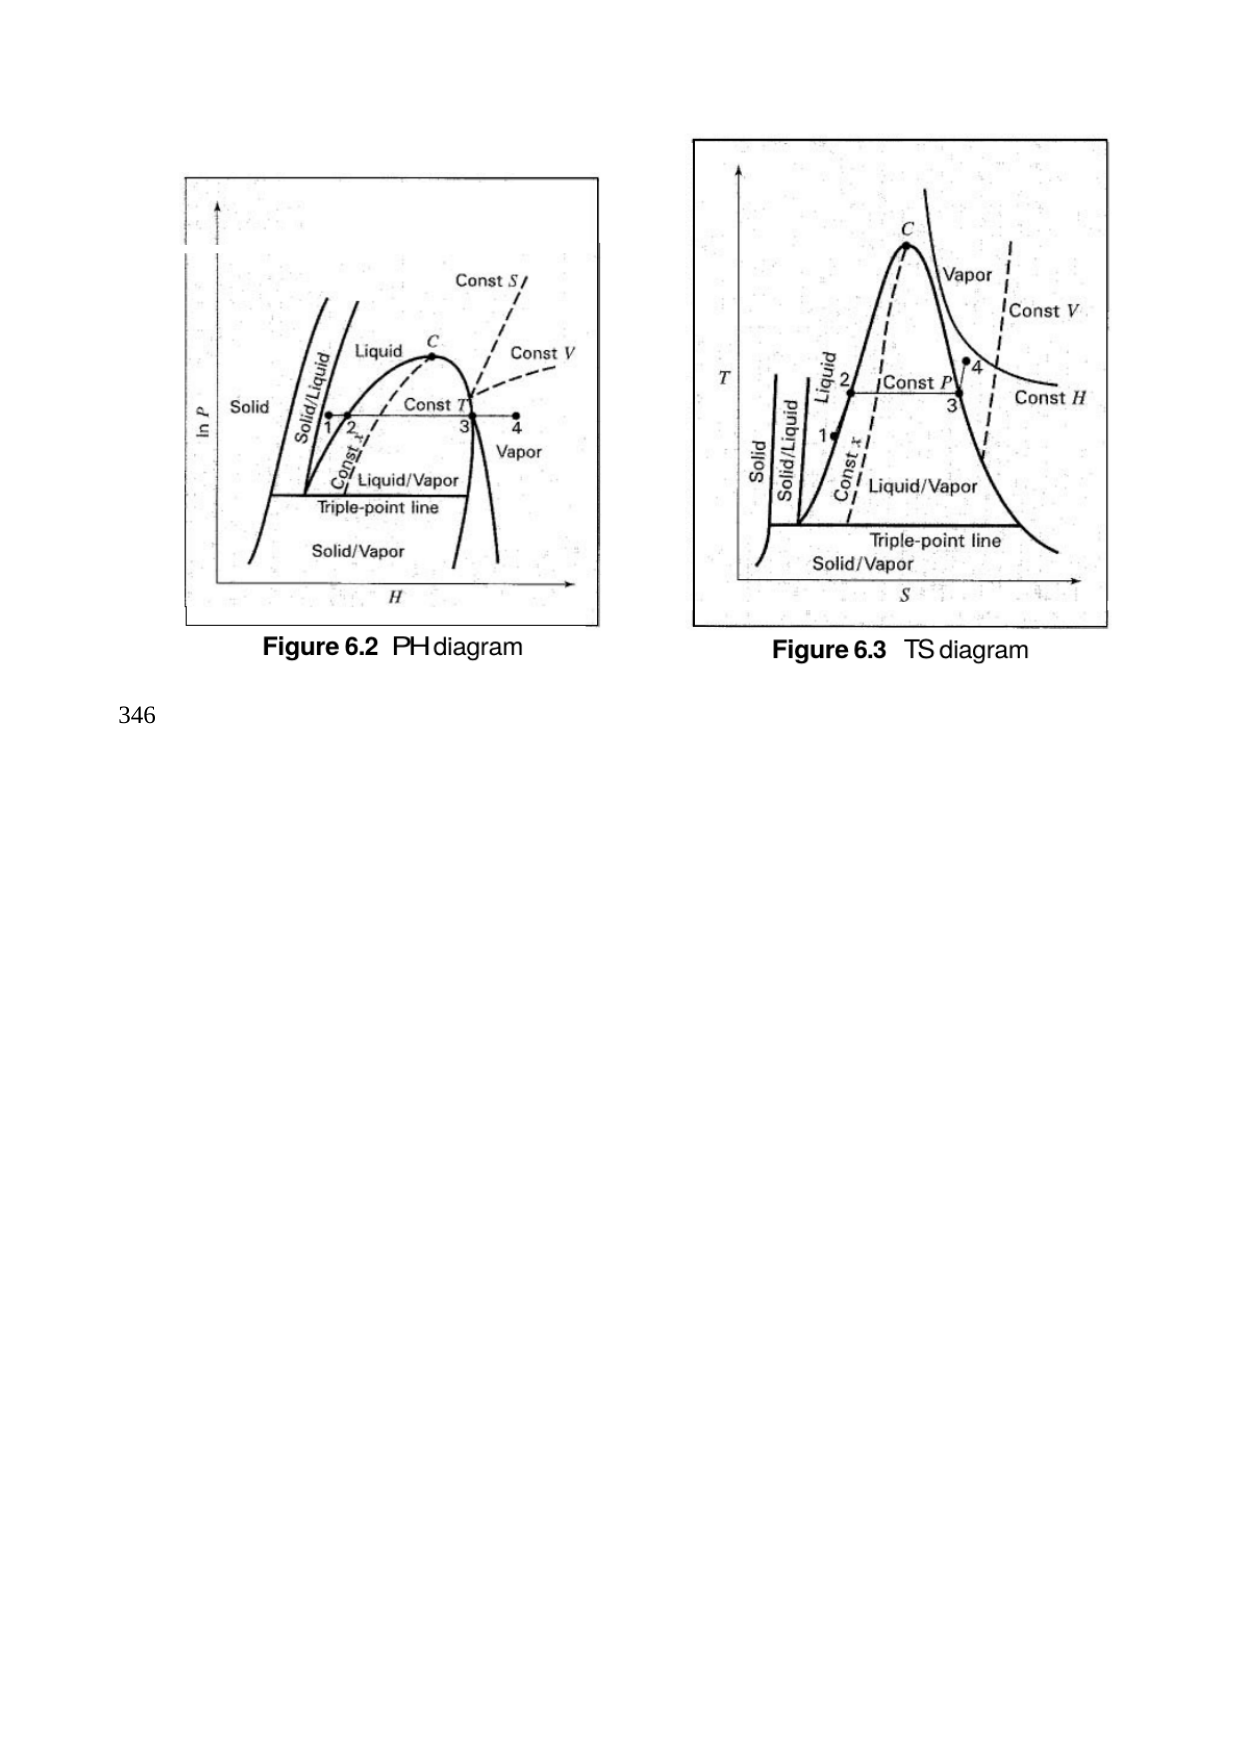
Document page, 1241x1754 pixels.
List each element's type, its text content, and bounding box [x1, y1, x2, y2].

picture [118, 118, 1123, 680]
text 346 [118, 700, 1122, 729]
